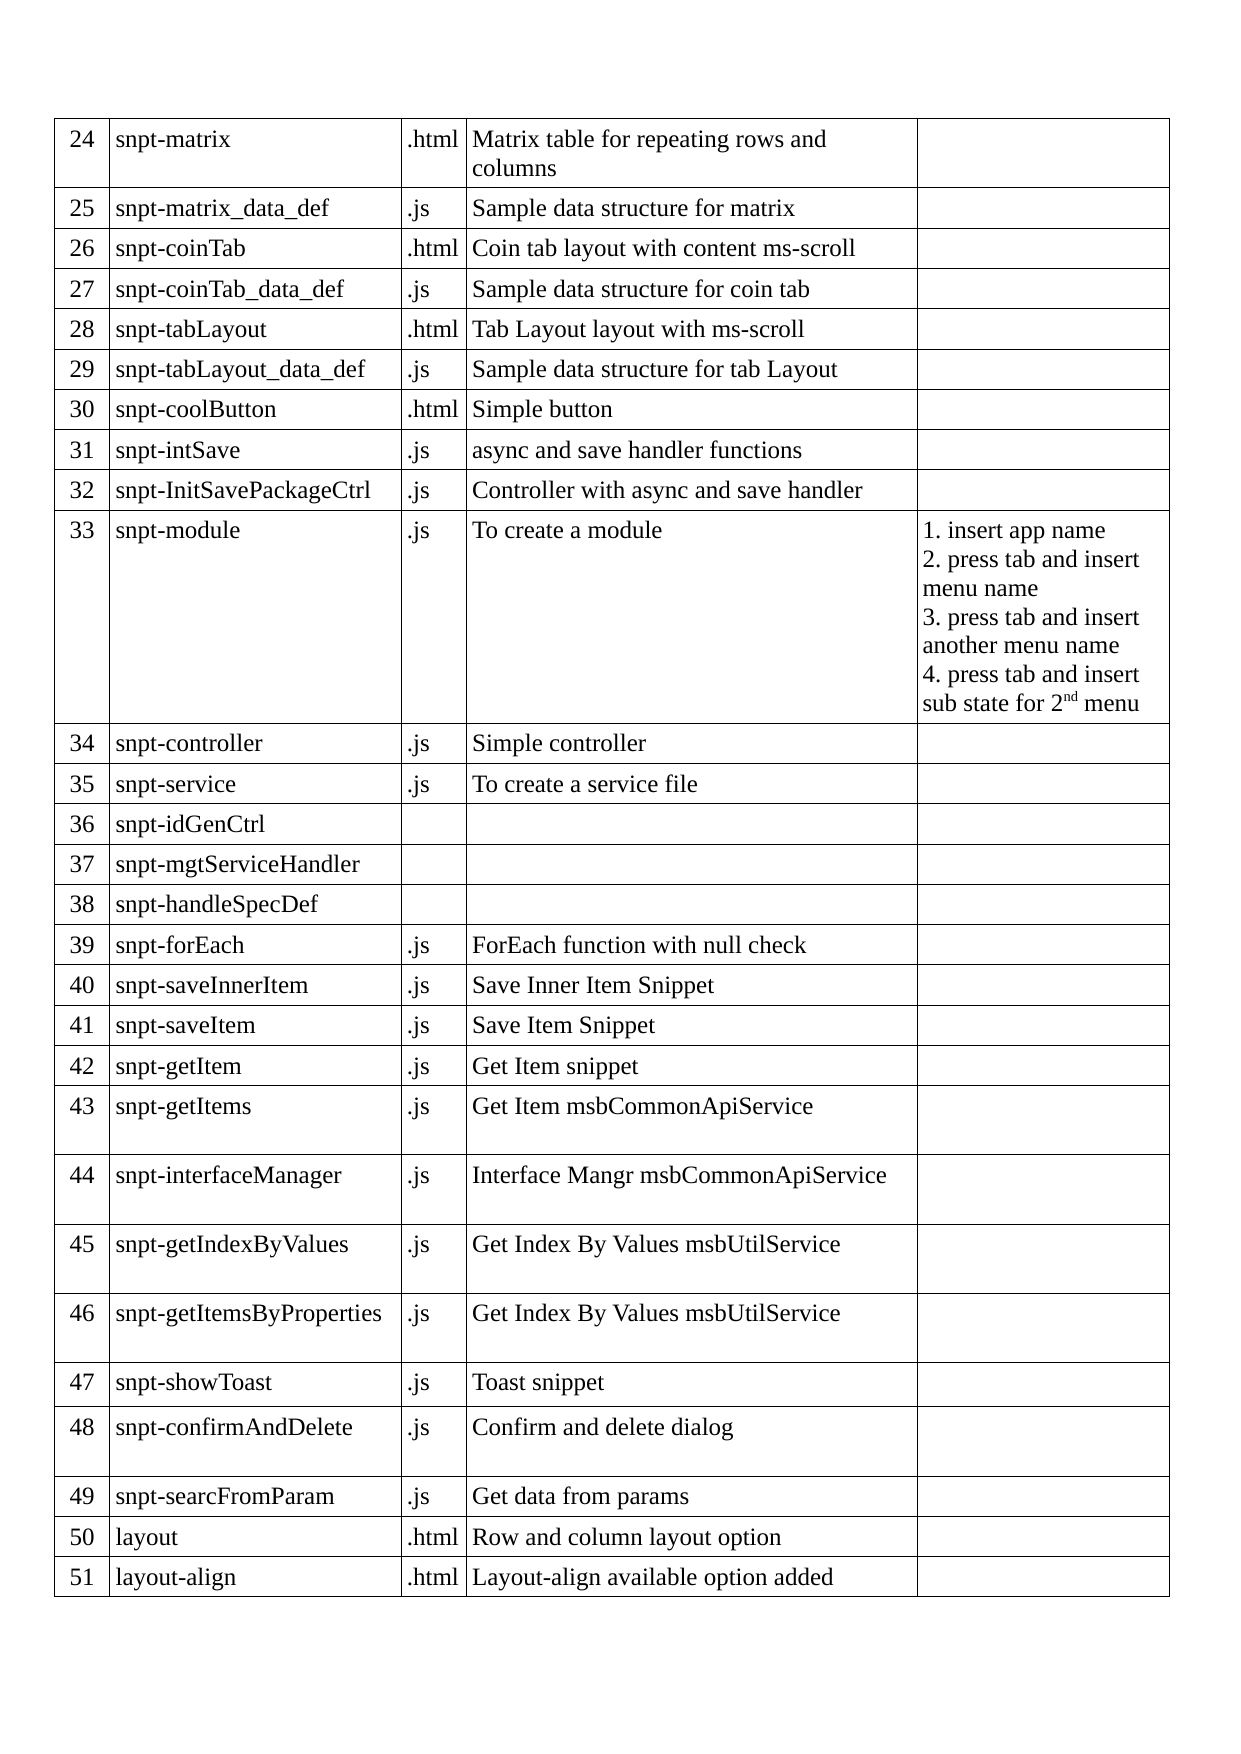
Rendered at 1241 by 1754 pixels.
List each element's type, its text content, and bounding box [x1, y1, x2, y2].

table_cell Get data from params [467, 1477, 917, 1516]
table_cell snpt-tabLayout [110, 309, 401, 348]
table_cell layout-align [110, 1557, 401, 1596]
table_cell Simple button [467, 390, 917, 429]
table_cell snpt-intSave [110, 430, 401, 469]
table_cell snpt-module [110, 511, 401, 722]
table_cell Matrix table for repeating rows and columns [467, 119, 917, 187]
table_cell .js [402, 1086, 466, 1154]
table_cell .js [402, 1407, 466, 1476]
table_cell [918, 430, 1169, 469]
table_cell snpt-saveInnerItem [110, 965, 401, 1005]
table_cell .js [402, 1006, 466, 1045]
table_cell .js [402, 430, 466, 469]
table_cell [918, 925, 1169, 964]
table_cell .html [402, 1557, 466, 1596]
table_cell snpt-matrix_data_def [110, 188, 401, 227]
table_cell Row and column layout option [467, 1517, 917, 1556]
table_cell .js [402, 724, 466, 763]
table_cell ForEach function with null check [467, 925, 917, 964]
table_cell .js [402, 269, 466, 308]
table_cell .js [402, 188, 466, 227]
table_cell snpt-coinTab_data_def [110, 269, 401, 308]
table_cell Save Item Snippet [467, 1006, 917, 1045]
table_cell 31 [55, 430, 109, 469]
table_cell Sample data structure for tab Layout [467, 350, 917, 389]
table_cell [918, 1407, 1169, 1476]
table_cell 37 [55, 845, 109, 884]
table_cell snpt-saveItem [110, 1006, 401, 1045]
table_cell [402, 804, 466, 843]
table_cell snpt-tabLayout_data_def [110, 350, 401, 389]
table_cell 32 [55, 470, 109, 510]
table_cell [467, 845, 917, 884]
table_cell snpt-coinTab [110, 229, 401, 268]
table_cell 36 [55, 804, 109, 843]
table_cell Toast snippet [467, 1363, 917, 1406]
table_cell [918, 1294, 1169, 1362]
table_cell layout [110, 1517, 401, 1556]
table_cell [918, 1046, 1169, 1085]
table_cell .js [402, 470, 466, 510]
table_cell .js [402, 350, 466, 389]
table_cell [918, 350, 1169, 389]
table_cell 45 [55, 1225, 109, 1292]
table_cell 48 [55, 1407, 109, 1476]
table_cell [918, 1517, 1169, 1556]
table_cell snpt-idGenCtrl [110, 804, 401, 843]
table_cell [918, 269, 1169, 308]
table_cell .js [402, 1046, 466, 1085]
table_cell To create a module [467, 511, 917, 722]
table_cell [402, 885, 466, 924]
table_cell 47 [55, 1363, 109, 1406]
table_cell Coin tab layout with content ms-scroll [467, 229, 917, 268]
table_cell .html [402, 390, 466, 429]
table_cell [402, 845, 466, 884]
table_cell snpt-searcFromParam [110, 1477, 401, 1516]
table_cell .js [402, 1294, 466, 1362]
table_cell .js [402, 1477, 466, 1516]
table_cell .js [402, 1155, 466, 1223]
table_cell [918, 804, 1169, 843]
table_cell 1. insert app name 2. press tab and insert menu name 3. press tab and insert another menu name 4. press tab and insert sub state for 2nd menu [918, 511, 1169, 722]
table_cell snpt-coolButton [110, 390, 401, 429]
table_cell .js [402, 511, 466, 722]
table_cell [918, 390, 1169, 429]
table_cell Get Item snippet [467, 1046, 917, 1085]
table_cell 27 [55, 269, 109, 308]
table_cell .js [402, 965, 466, 1005]
table_cell 51 [55, 1557, 109, 1596]
table_cell 40 [55, 965, 109, 1005]
table_cell .js [402, 925, 466, 964]
table_cell 43 [55, 1086, 109, 1154]
table_cell [918, 309, 1169, 348]
table_cell snpt-mgtServiceHandler [110, 845, 401, 884]
table_cell snpt-service [110, 764, 401, 803]
table_cell [918, 1363, 1169, 1406]
table_cell .js [402, 1363, 466, 1406]
table_cell [467, 885, 917, 924]
table_cell 42 [55, 1046, 109, 1085]
table_cell snpt-getItemsByProperties [110, 1294, 401, 1362]
table_cell 35 [55, 764, 109, 803]
table_cell Interface Mangr msbCommonApiService [467, 1155, 917, 1223]
table_cell [918, 1557, 1169, 1596]
table_cell Simple controller [467, 724, 917, 763]
table_cell .js [402, 1225, 466, 1292]
table_cell async and save handler functions [467, 430, 917, 469]
table_cell [918, 1006, 1169, 1045]
table_cell Get Item msbCommonApiService [467, 1086, 917, 1154]
table_cell snpt-getItems [110, 1086, 401, 1154]
table_cell [918, 229, 1169, 268]
table_cell Tab Layout layout with ms-scroll [467, 309, 917, 348]
table_cell snpt-getItem [110, 1046, 401, 1085]
table_cell 41 [55, 1006, 109, 1045]
table_cell 33 [55, 511, 109, 722]
table_cell 46 [55, 1294, 109, 1362]
table_cell [918, 1477, 1169, 1516]
table_cell [918, 764, 1169, 803]
table_cell .html [402, 1517, 466, 1556]
table_cell Layout-align available option added [467, 1557, 917, 1596]
table_cell Sample data structure for coin tab [467, 269, 917, 308]
table_cell 30 [55, 390, 109, 429]
table_cell snpt-interfaceManager [110, 1155, 401, 1223]
table_cell 38 [55, 885, 109, 924]
table_cell 49 [55, 1477, 109, 1516]
table_cell 39 [55, 925, 109, 964]
table_cell [918, 1155, 1169, 1223]
table_cell snpt-controller [110, 724, 401, 763]
table_cell [918, 470, 1169, 510]
table_cell Sample data structure for matrix [467, 188, 917, 227]
table_cell Save Inner Item Snippet [467, 965, 917, 1005]
table_cell 44 [55, 1155, 109, 1223]
table_cell [918, 885, 1169, 924]
table_cell To create a service file [467, 764, 917, 803]
table_cell Get Index By Values msbUtilService [467, 1225, 917, 1292]
table_cell snpt-showToast [110, 1363, 401, 1406]
table_cell .html [402, 309, 466, 348]
table_cell .js [402, 764, 466, 803]
table_cell snpt-confirmAndDelete [110, 1407, 401, 1476]
table_cell .html [402, 229, 466, 268]
table_cell 50 [55, 1517, 109, 1556]
table_cell [918, 1086, 1169, 1154]
table_cell snpt-InitSavePackageCtrl [110, 470, 401, 510]
table_cell .html [402, 119, 466, 187]
table_cell [467, 804, 917, 843]
table_cell [918, 724, 1169, 763]
table_cell [918, 1225, 1169, 1292]
table_cell 34 [55, 724, 109, 763]
table_cell Get Index By Values msbUtilService [467, 1294, 917, 1362]
table_cell snpt-handleSpecDef [110, 885, 401, 924]
table_cell Confirm and delete dialog [467, 1407, 917, 1476]
table_cell snpt-getIndexByValues [110, 1225, 401, 1292]
table_cell 29 [55, 350, 109, 389]
table_cell 24 [55, 119, 109, 187]
table_cell snpt-matrix [110, 119, 401, 187]
table_cell snpt-forEach [110, 925, 401, 964]
table_cell [918, 845, 1169, 884]
table_cell [918, 965, 1169, 1005]
table_cell 25 [55, 188, 109, 227]
table_cell [918, 119, 1169, 187]
table_cell 28 [55, 309, 109, 348]
table_cell [918, 188, 1169, 227]
table_cell 26 [55, 229, 109, 268]
table_cell Controller with async and save handler [467, 470, 917, 510]
